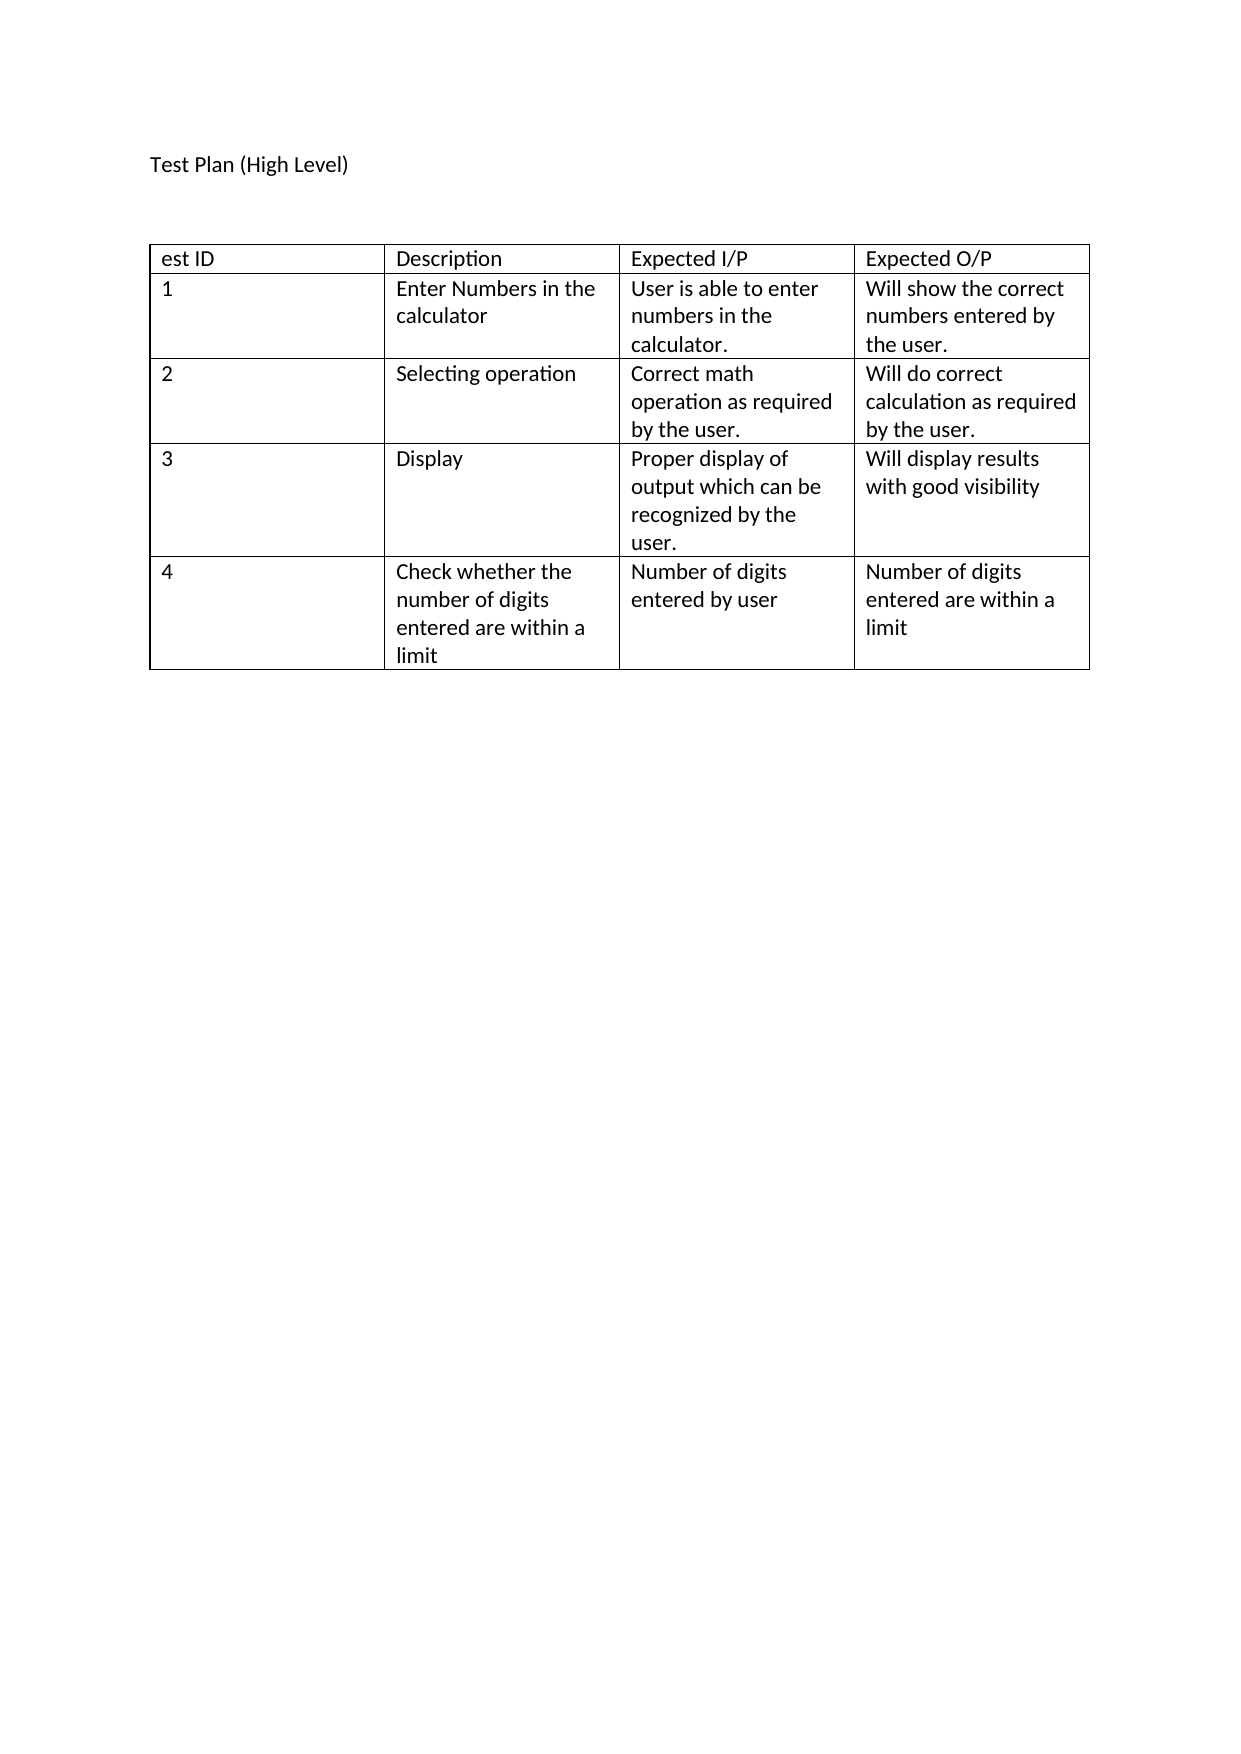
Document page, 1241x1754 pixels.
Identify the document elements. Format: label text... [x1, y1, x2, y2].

table_header Expected O/P [855, 245, 1089, 273]
table_header Expected I/P [620, 245, 854, 273]
table_cell 3 [151, 444, 384, 556]
table_cell Number of digits entered are within a limit [855, 557, 1089, 669]
table_cell Will show the correct numbers entered by the user. [855, 274, 1089, 358]
table_cell Will do correct calculation as required by the user. [855, 359, 1089, 443]
table_cell Enter Numbers in the calculator [385, 274, 619, 358]
table_cell 1 [151, 274, 384, 358]
table_cell Proper display of output which can be recognized by the user. [620, 444, 854, 556]
table_cell 4 [151, 557, 384, 669]
table_cell Number of digits entered by user [620, 557, 854, 669]
table_cell Check whether the number of digits entered are within a limit [385, 557, 619, 669]
table_header est ID [151, 245, 384, 273]
table_cell 2 [151, 359, 384, 443]
table_cell Display [385, 444, 619, 556]
table_header Description [385, 245, 619, 273]
table_cell Selecting operation [385, 359, 619, 443]
table_cell User is able to enter numbers in the calculator. [620, 274, 854, 358]
text Test Plan (High Level) [150, 150, 1090, 178]
table_cell Will display results with good visibility [855, 444, 1089, 556]
table_cell Correct math operation as required by the user. [620, 359, 854, 443]
